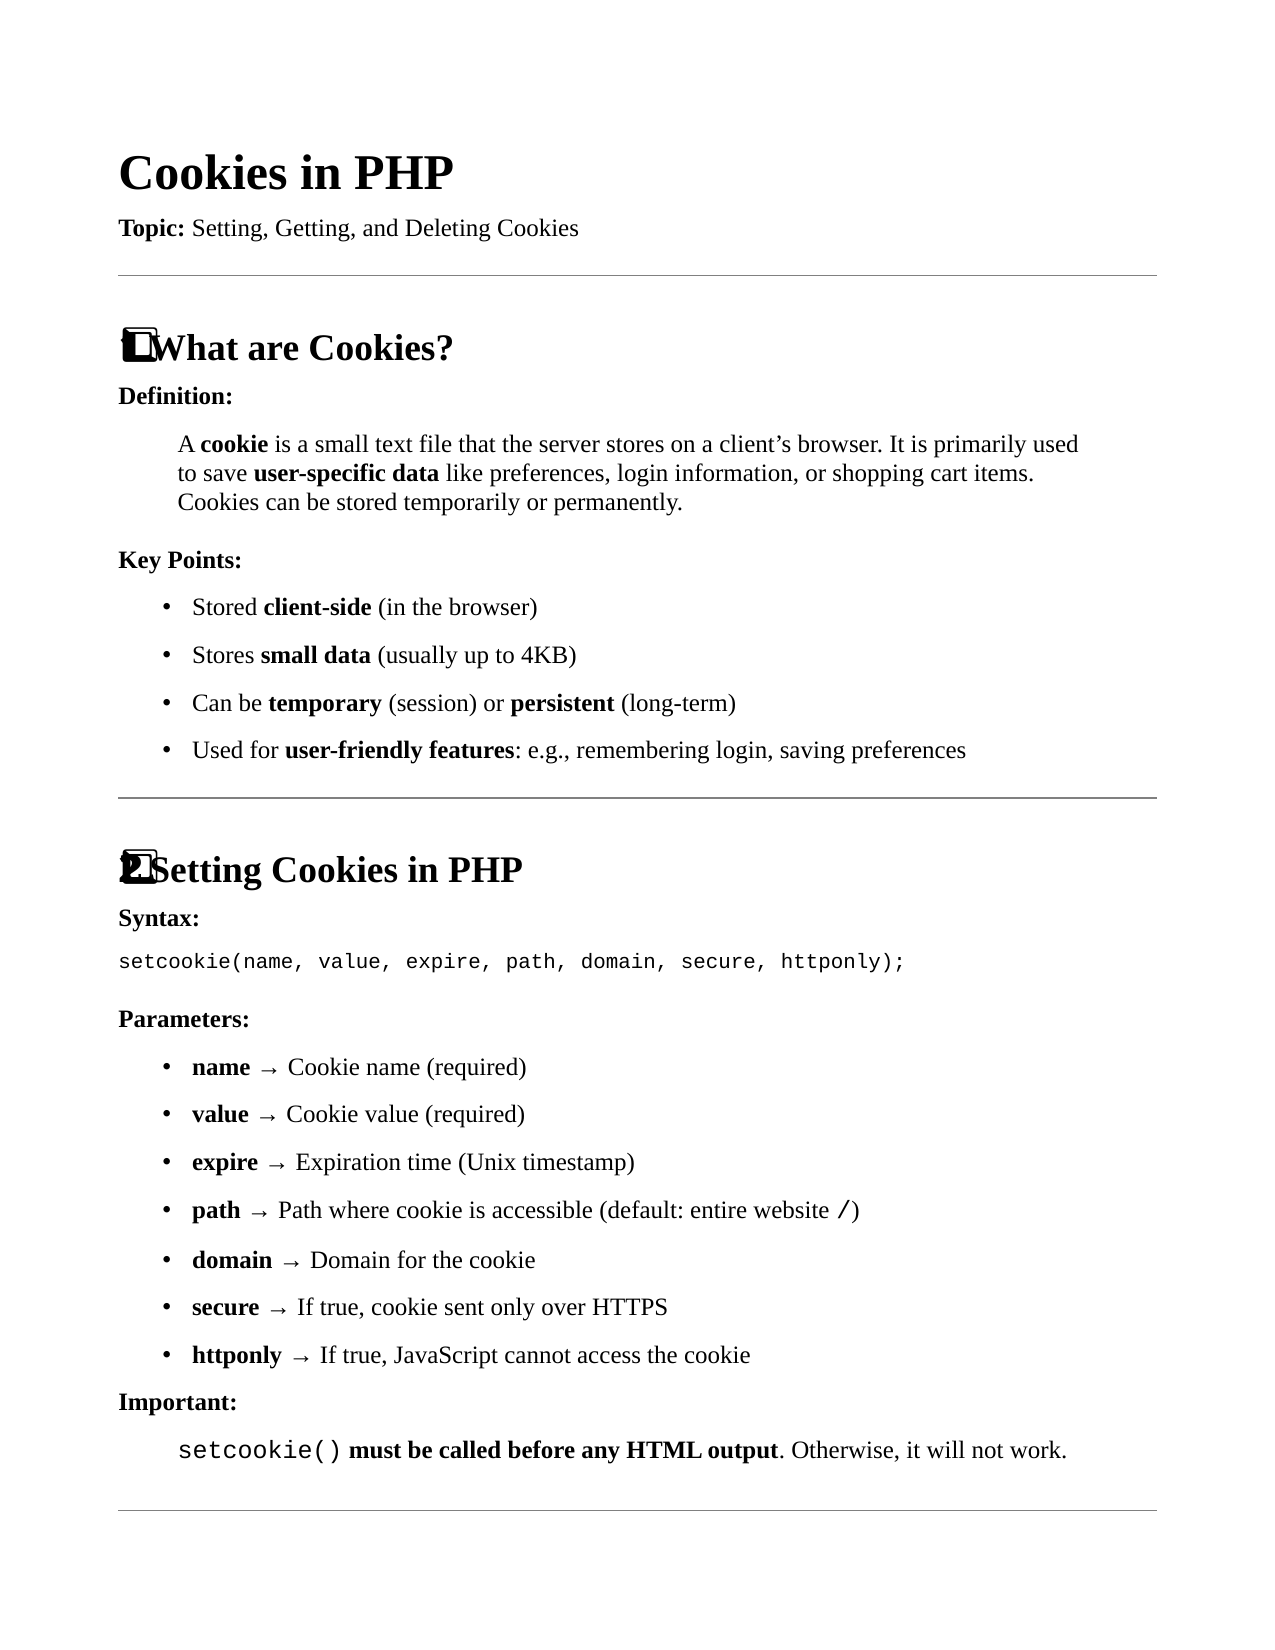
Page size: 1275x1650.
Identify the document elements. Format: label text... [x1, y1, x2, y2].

subtitle Cookies in PHP [118, 143, 1157, 201]
text Topic: Setting, Getting, and Deleting Cookies [118, 213, 1157, 242]
list name → Cookie name (required) [162, 1052, 1157, 1081]
list Used for user-friendly features: e.g., remembering login, saving preferences [162, 735, 1157, 764]
subtitle 1️⃣ What are Cookies? [118, 326, 1157, 369]
text Definition: [118, 381, 1157, 410]
text setcookie(name, value, expire, path, domain, secure, httponly); [118, 951, 1157, 975]
text Key Points: [118, 545, 1157, 573]
list secure → If true, cookie sent only over HTTPS [162, 1292, 1157, 1321]
list httponly → If true, JavaScript cannot access the cookie [162, 1340, 1157, 1369]
list value → Cookie value (required) [162, 1099, 1157, 1128]
text A cookie is a small text file that the server stores on a client’s browser. It is primarily used to save user-specific data like preferences, login information, or shopping cart items. Cookies can be stored temporarily or permanently. [177, 429, 1098, 515]
text Parameters: [118, 1004, 1157, 1033]
text Important: [118, 1387, 1157, 1416]
text setcookie() must be called before any HTML output. Otherwise, it will not work. [177, 1435, 1098, 1466]
list path → Path where cookie is accessible (default: entire website /) [162, 1195, 1157, 1226]
subtitle 2️⃣ Setting Cookies in PHP [118, 848, 1157, 891]
list Stores small data (usually up to 4KB) [162, 640, 1157, 669]
list Can be temporary (session) or persistent (long-term) [162, 688, 1157, 716]
list Stored client-side (in the browser) [162, 592, 1157, 621]
list expire → Expiration time (Unix timestamp) [162, 1147, 1157, 1176]
text Syntax: [118, 903, 1157, 932]
list domain → Domain for the cookie [162, 1245, 1157, 1273]
